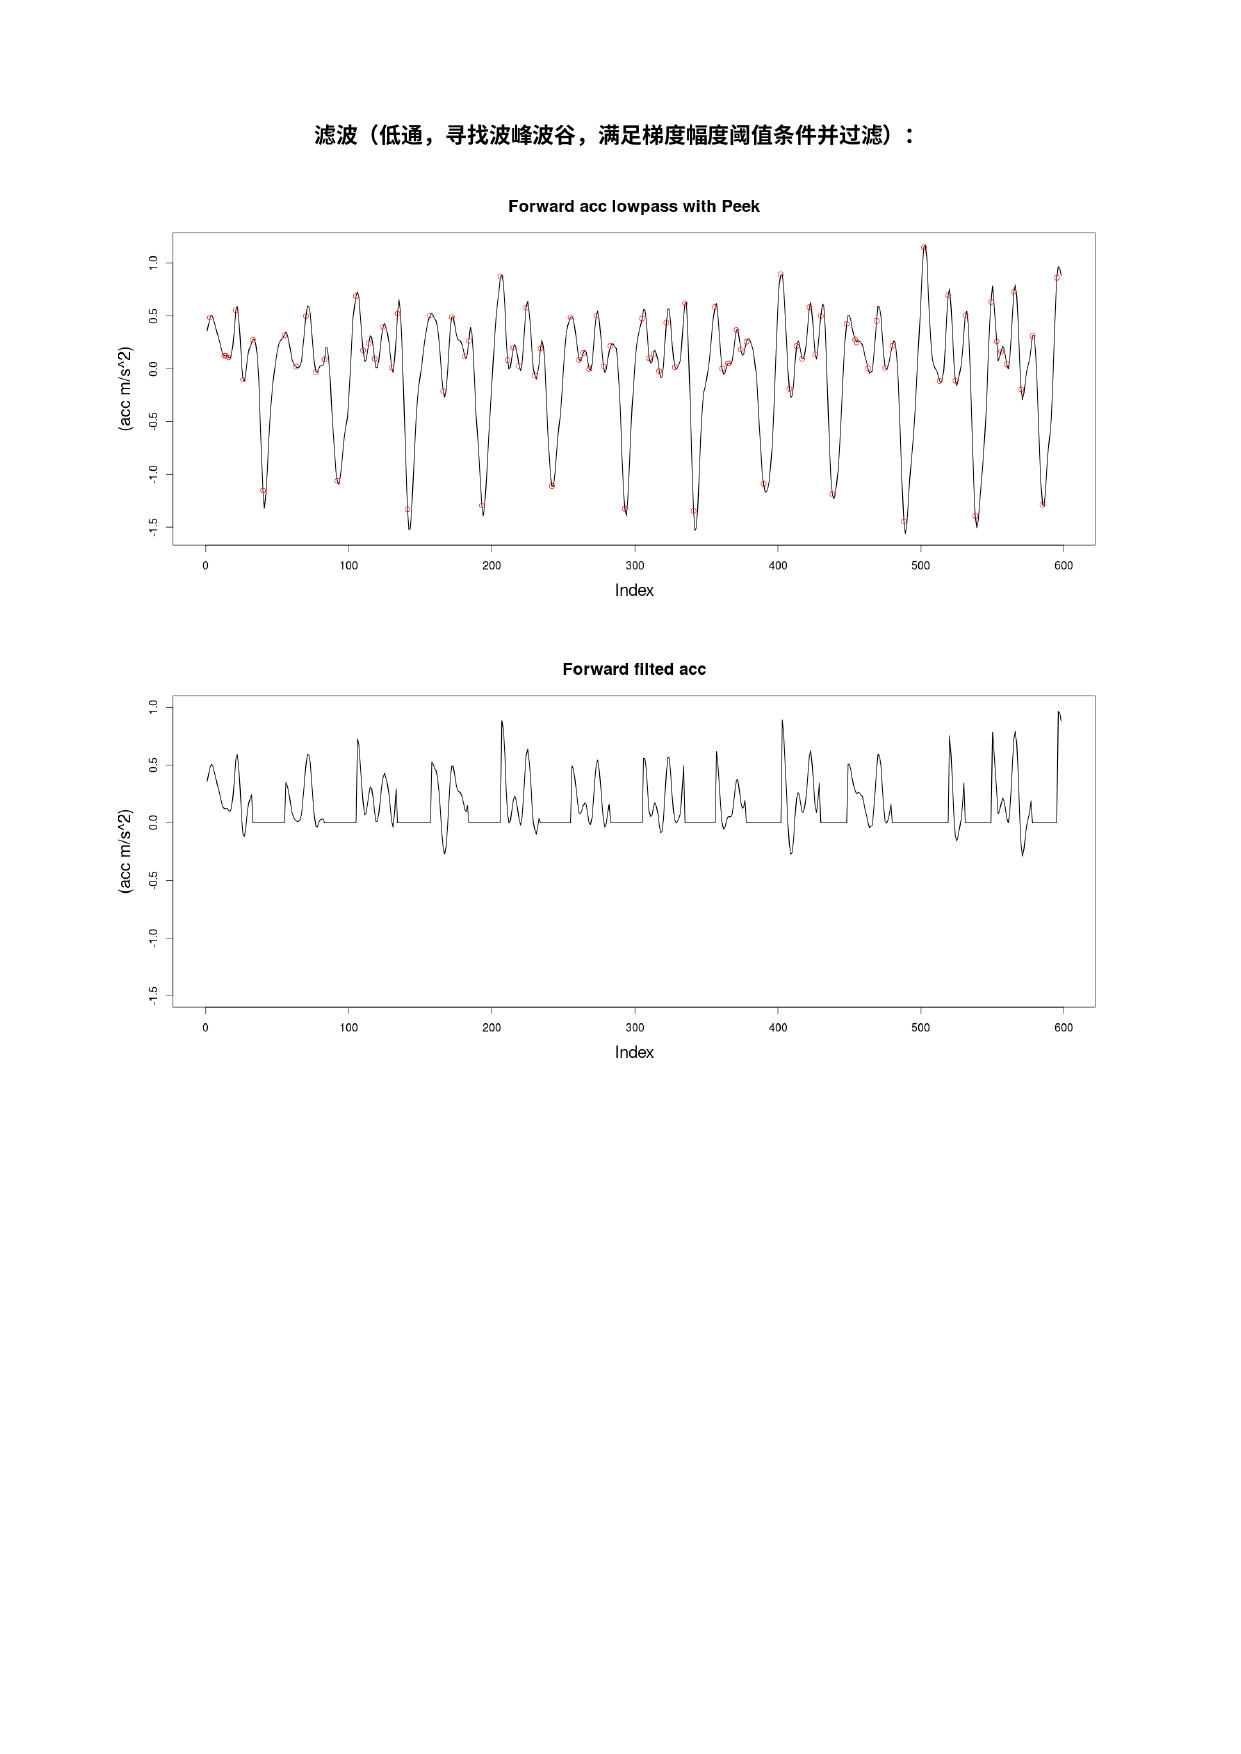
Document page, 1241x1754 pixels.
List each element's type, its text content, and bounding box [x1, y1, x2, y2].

text 滤波（低通，寻找波峰波谷，满足梯度幅度阈值条件并过滤）： [118, 118, 1122, 150]
picture [118, 178, 1123, 613]
picture [118, 641, 1123, 1075]
